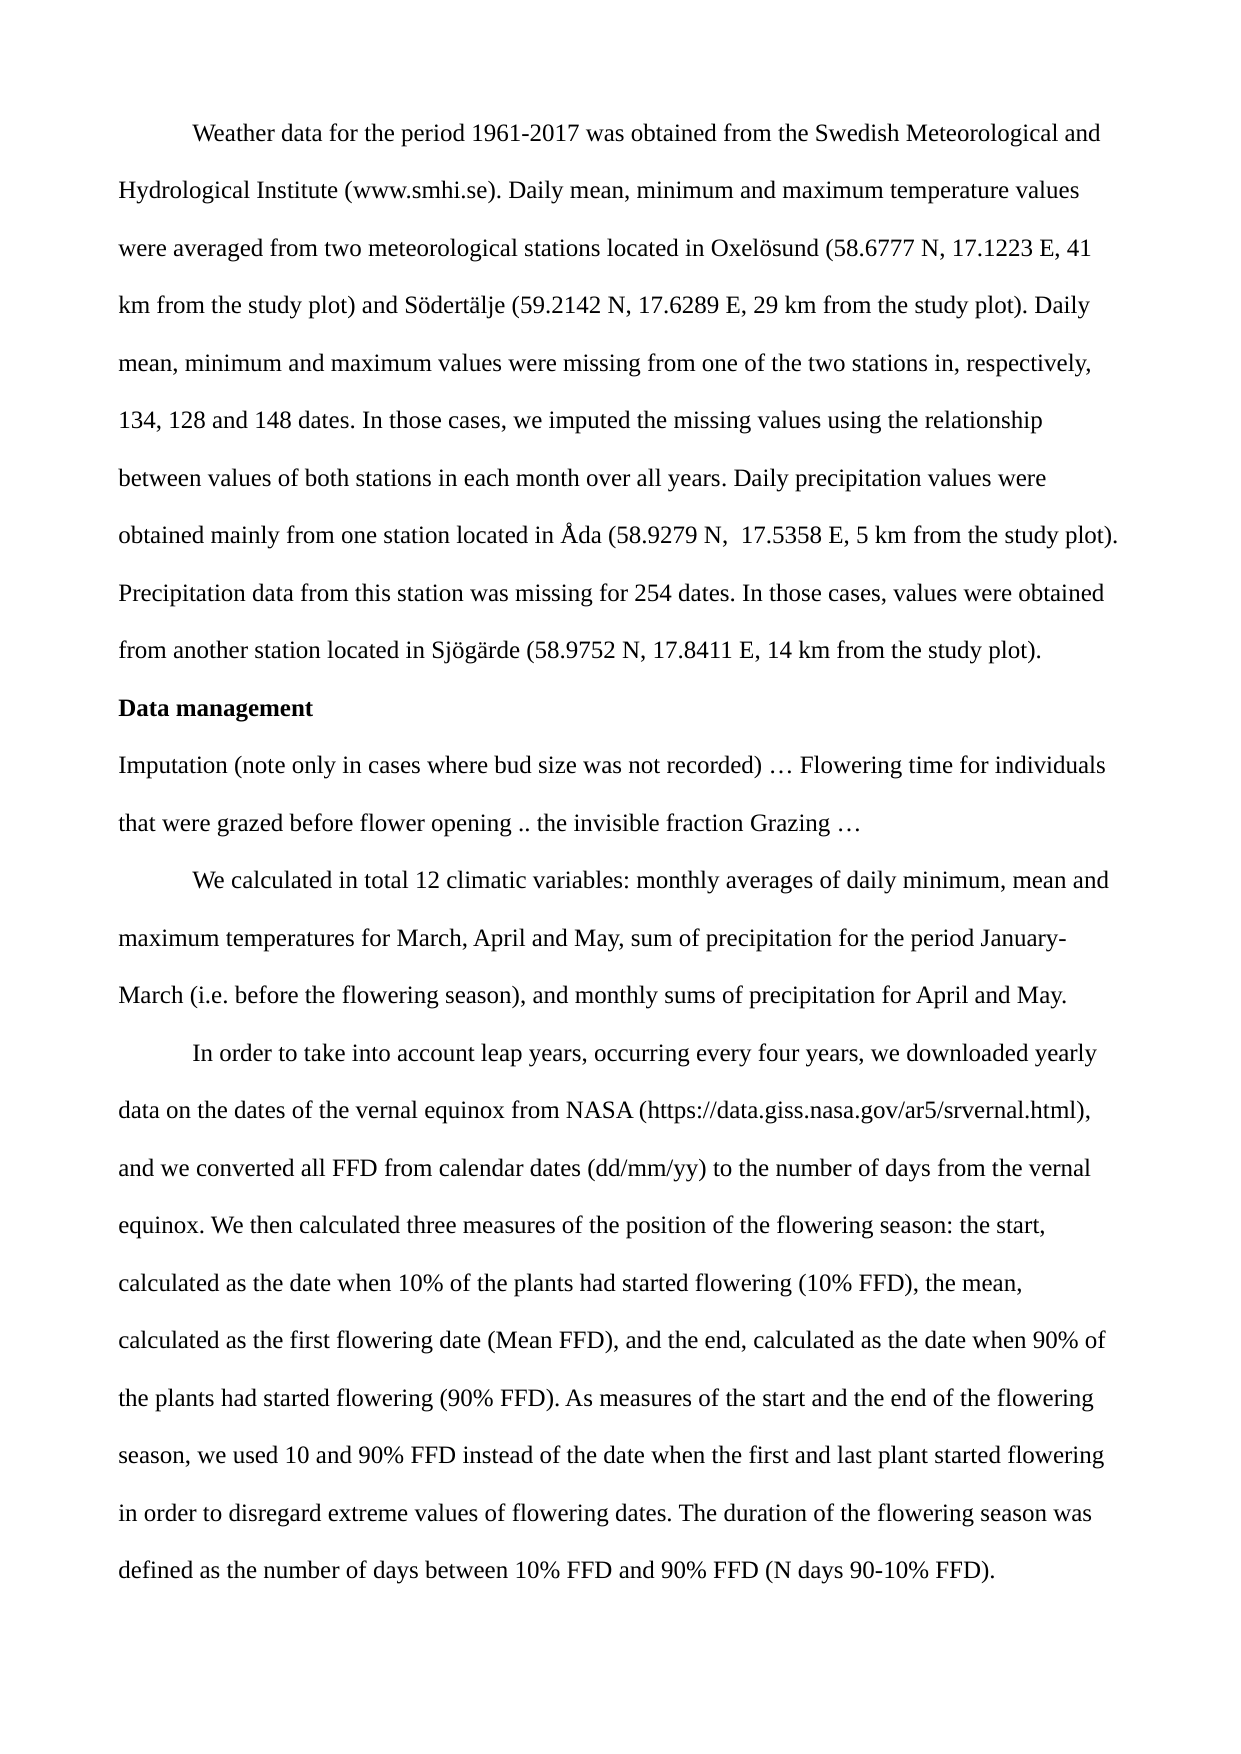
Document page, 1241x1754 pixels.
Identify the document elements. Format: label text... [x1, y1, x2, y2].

text We calculated in total 12 climatic variables: monthly averages of daily minimum, mean and maximum temperatures for March, April and May, sum of precipitation for the period January-March (i.e. before the flowering season), and monthly sums of precipitation for April and May. [118, 866, 1122, 1009]
text In order to take into account leap years, occurring every four years, we downloaded yearly data on the dates of the vernal equinox from NASA (https://data.giss.nasa.gov/ar5/srvernal.html), and we converted all FFD from calendar dates (dd/mm/yy) to the number of days from the vernal equinox. We then calculated three measures of the position of the flowering season: the start, calculated as the date when 10% of the plants had started flowering (10% FFD), the mean, calculated as the first flowering date (Mean FFD), and the end, calculated as the date when 90% of the plants had started flowering (90% FFD). As measures of the start and the end of the flowering season, we used 10 and 90% FFD instead of the date when the first and last plant started flowering in order to disregard extreme values of flowering dates. The duration of the flowering season was defined as the number of days between 10% FFD and 90% FFD (N days 90-10% FFD). [118, 1038, 1122, 1584]
text Weather data for the period 1961-2017 was obtained from the Swedish Meteorological and Hydrological Institute (www.smhi.se). Daily mean, minimum and maximum temperature values were averaged from two meteorological stations located in Oxelösund (58.6777 N, 17.1223 E, 41 km from the study plot) and Södertälje (59.2142 N, 17.6289 E, 29 km from the study plot). Daily mean, minimum and maximum values were missing from one of the two stations in, respectively, 134, 128 and 148 dates. In those cases, we imputed the missing values using the relationship between values of both stations in each month over all years. Daily precipitation values were obtained mainly from one station located in Åda (58.9279 N, 17.5358 E, 5 km from the study plot). Precipitation data from this station was missing for 254 dates. In those cases, values were obtained from another station located in Sjögärde (58.9752 N, 17.8411 E, 14 km from the study plot). [118, 118, 1122, 664]
text Data management [118, 693, 1122, 722]
text Imputation (note only in cases where bud size was not recorded) … Flowering time for individuals that were grazed before flower opening .. the invisible fraction Grazing … [118, 751, 1122, 837]
